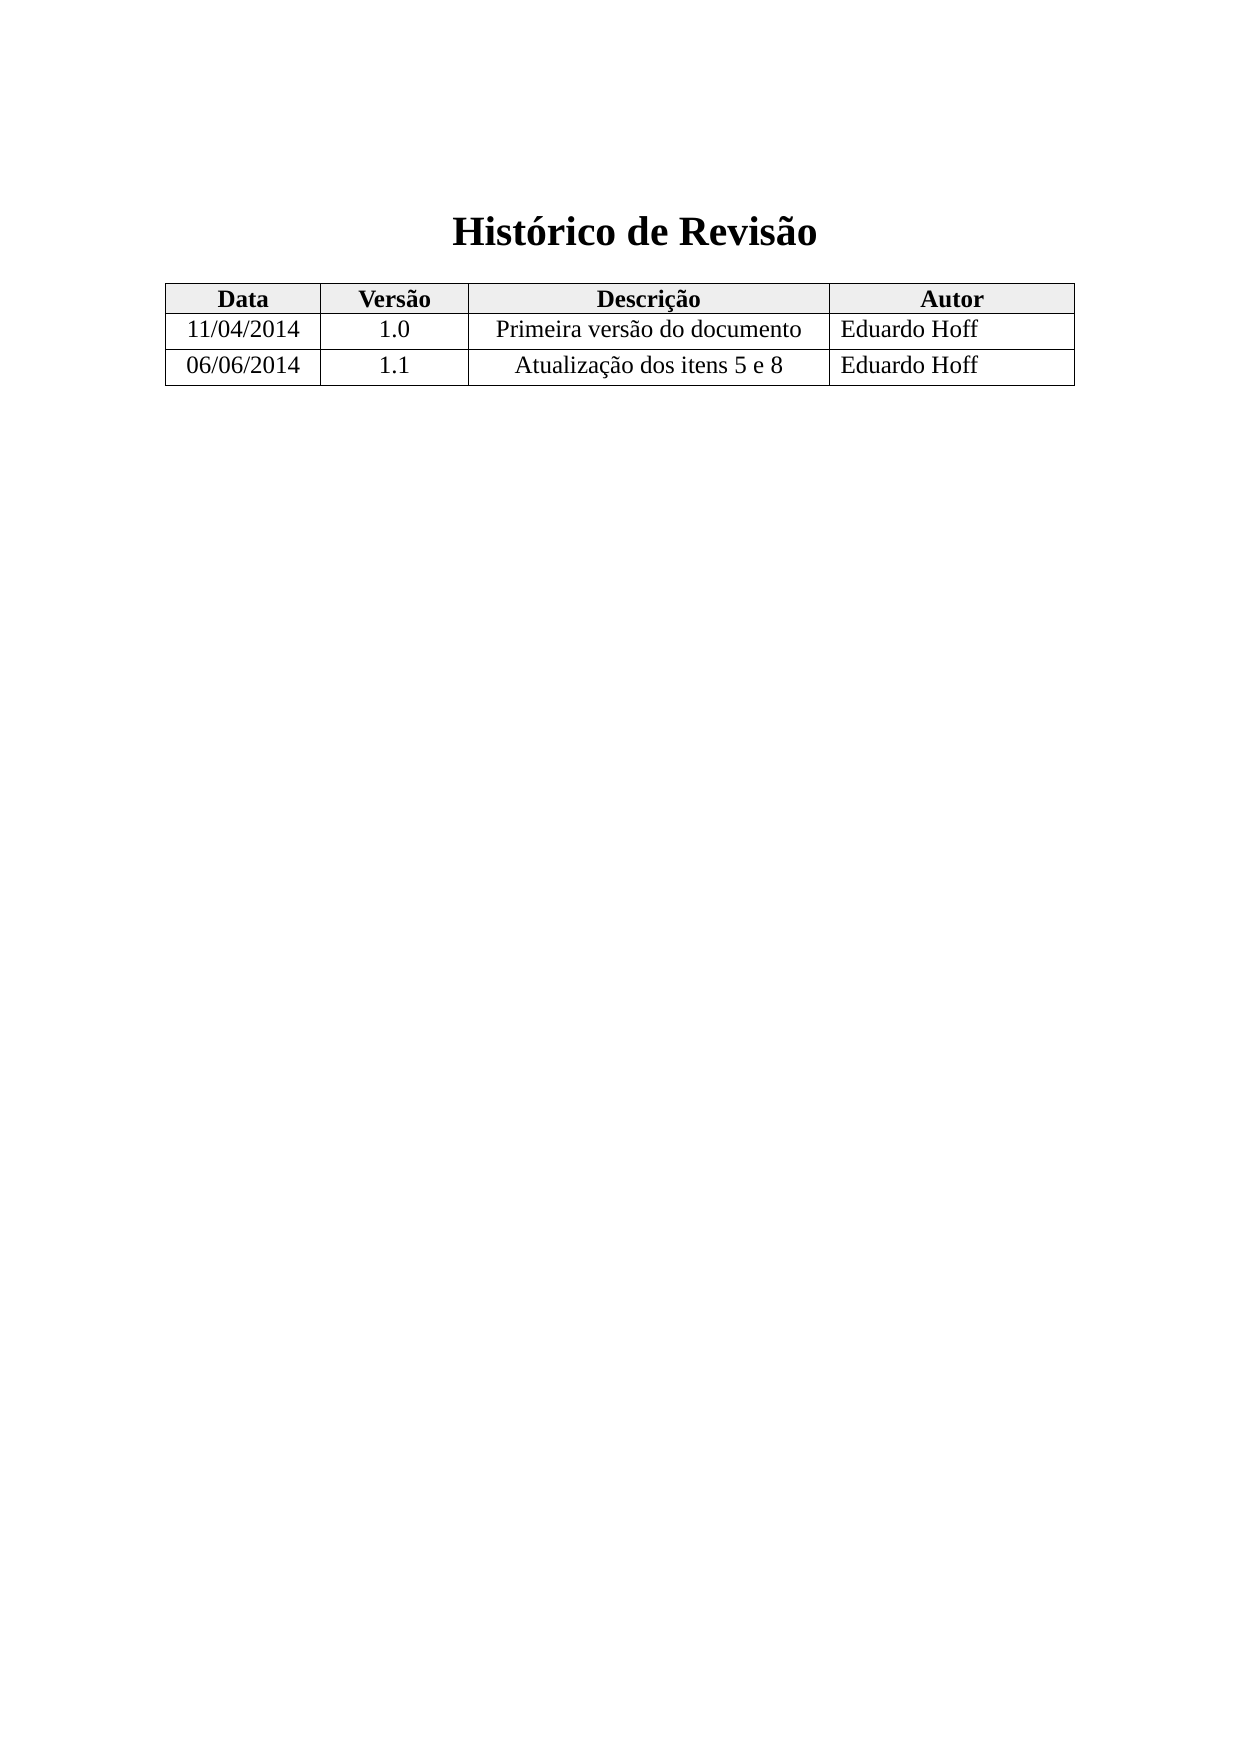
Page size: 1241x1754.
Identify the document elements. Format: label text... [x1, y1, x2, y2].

table_cell Eduardo Hoff [830, 350, 1074, 385]
table_header Autor [830, 284, 1074, 313]
text Histórico de Revisão [207, 207, 1063, 254]
table_header Versão [321, 284, 468, 313]
table_cell Eduardo Hoff [830, 314, 1074, 349]
table_header Descrição [469, 284, 829, 313]
table_cell 1.1 [321, 350, 468, 385]
table_cell 1.0 [321, 314, 468, 349]
table_cell Atualização dos itens 5 e 8 [469, 350, 829, 385]
table_header Data [166, 284, 320, 313]
table_cell 06/06/2014 [166, 350, 320, 385]
table_cell Primeira versão do documento [469, 314, 829, 349]
table_cell 11/04/2014 [166, 314, 320, 349]
